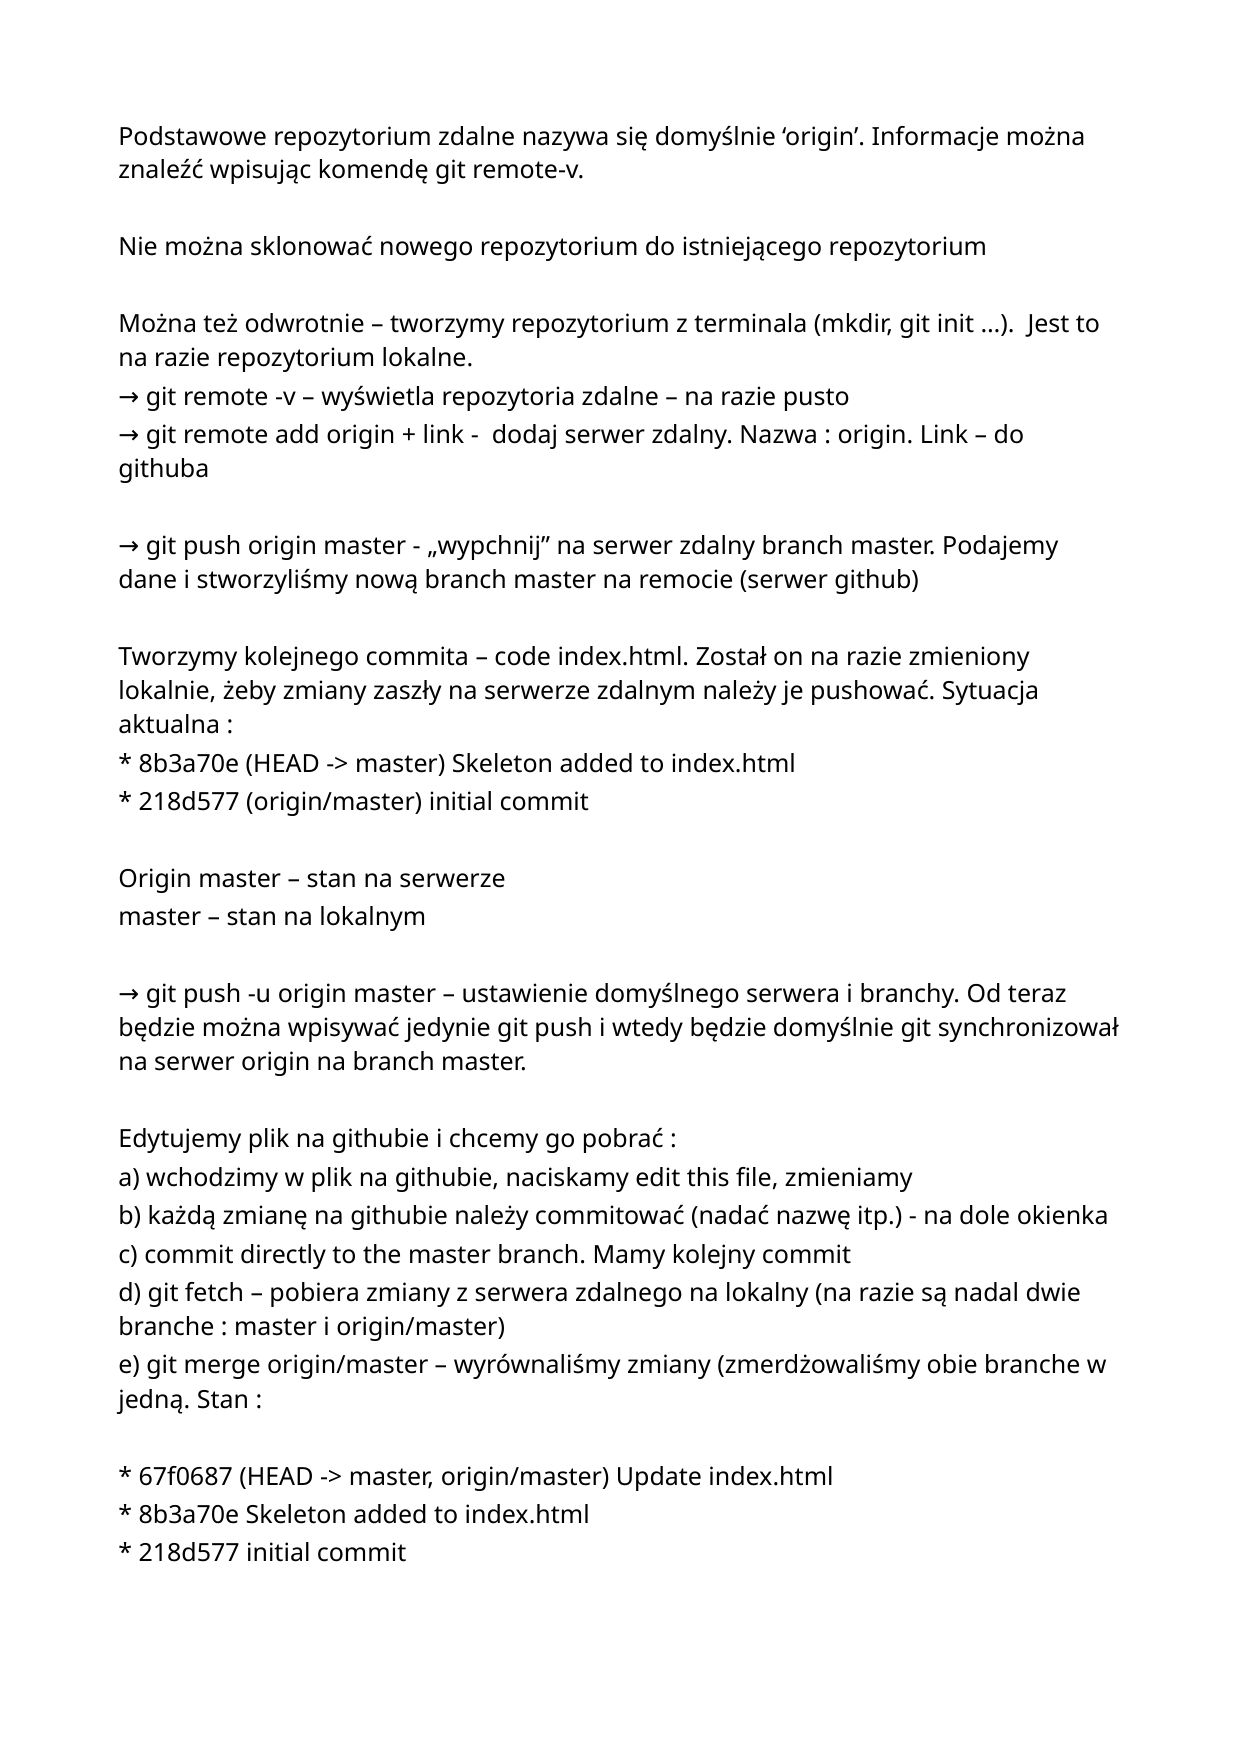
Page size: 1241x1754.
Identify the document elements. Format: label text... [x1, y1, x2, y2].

text Można też odwrotnie – tworzymy repozytorium z terminala (mkdir, git init …). Jest to na razie repozytorium lokalne. [118, 306, 1122, 378]
text e) git merge origin/master – wyrównaliśmy zmiany (zmerdżowaliśmy obie branche w jedną. Stan : [118, 1347, 1122, 1420]
text Tworzymy kolejnego commita – code index.html. Został on na razie zmieniony lokalnie, żeby zmiany zaszły na serwerze zdalnym należy je pushować. Sytuacja aktualna : [118, 639, 1122, 745]
text master – stan na lokalnym [118, 899, 1122, 937]
text Podstawowe repozytorium zdalne nazywa się domyślnie ‘origin’. Informacje można znaleźć wpisując komendę git remote-v. [118, 118, 1122, 191]
text * 8b3a70e (HEAD -> master) Skeleton added to index.html [118, 745, 1122, 784]
text * 8b3a70e Skeleton added to index.html [118, 1497, 1122, 1535]
text → git push origin master - „wypchnij” na serwer zdalny branch master. Podajemy dane i stworzyliśmy nową branch master na remocie (serwer github) [118, 528, 1122, 600]
text Origin master – stan na serwerze [118, 861, 1122, 899]
text * 218d577 (origin/master) initial commit [118, 784, 1122, 822]
text * 218d577 initial commit [118, 1535, 1122, 1573]
text c) commit directly to the master branch. Mamy kolejny commit [118, 1236, 1122, 1275]
text Nie można sklonować nowego repozytorium do istniejącego repozytorium [118, 229, 1122, 267]
text d) git fetch – pobiera zmiany z serwera zdalnego na lokalny (na razie są nadal dwie branche : master i origin/master) [118, 1275, 1122, 1347]
text → git remote -v – wyświetla repozytoria zdalne – na razie pusto [118, 378, 1122, 417]
text → git remote add origin + link - dodaj serwer zdalny. Nazwa : origin. Link – do githuba [118, 417, 1122, 489]
text → git push -u origin master – ustawienie domyślnego serwera i branchy. Od teraz będzie można wpisywać jedynie git push i wtedy będzie domyślnie git synchronizował na serwer origin na branch master. [118, 976, 1122, 1082]
text * 67f0687 (HEAD -> master, origin/master) Update index.html [118, 1458, 1122, 1497]
text Edytujemy plik na githubie i chcemy go pobrać : [118, 1121, 1122, 1159]
text a) wchodzimy w plik na githubie, naciskamy edit this file, zmieniamy [118, 1159, 1122, 1198]
text b) każdą zmianę na githubie należy commitować (nadać nazwę itp.) - na dole okienka [118, 1198, 1122, 1236]
